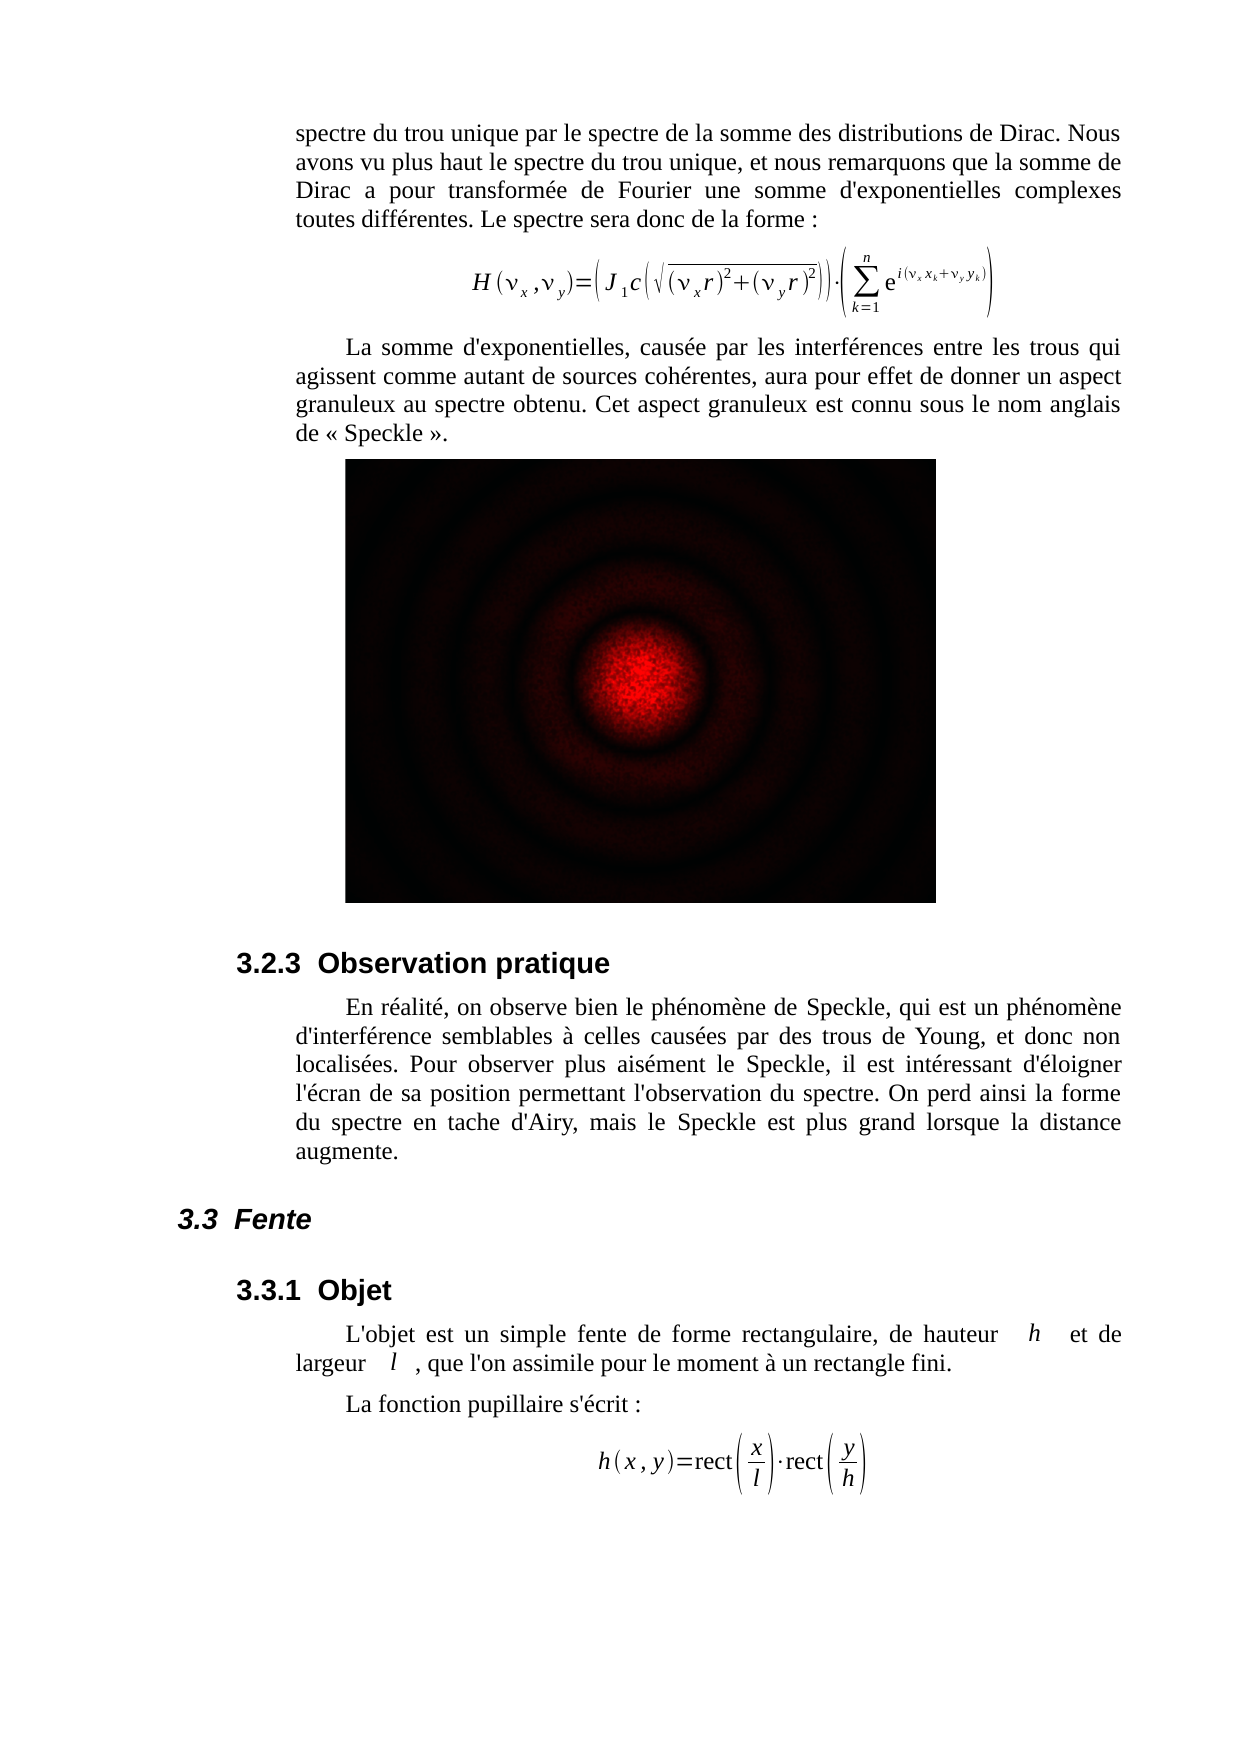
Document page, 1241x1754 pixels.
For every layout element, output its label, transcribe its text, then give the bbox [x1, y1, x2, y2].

text spectre du trou unique par le spectre de la somme des distributions de Dirac. Nous avons vu plus haut le spectre du trou unique, et nous remarquons que la somme de Dirac a pour transformée de Fourier une somme d'exponentielles complexes toutes différentes. Le spectre sera donc de la forme : [295, 118, 1122, 233]
subtitle Fente [177, 1202, 1122, 1236]
picture [345, 459, 936, 903]
text L'objet est un simple fente de forme rectangulaire, de hauteur et de largeur , que l'on assimile pour le moment à un rectangle fini. [295, 1319, 1122, 1377]
subtitle Observation pratique [236, 946, 1122, 979]
text La fonction pupillaire s'écrit : [295, 1389, 1122, 1418]
text En réalité, on observe bien le phénomène de Speckle, qui est un phénomène d'interférence semblables à celles causées par des trous de Young, et donc non localisées. Pour observer plus aisément le Speckle, il est intéressant d'éloigner l'écran de sa position permettant l'observation du spectre. On perd ainsi la forme du spectre en tache d'Airy, mais le Speckle est plus grand lorsque la distance augmente. [295, 992, 1122, 1164]
subtitle Objet [236, 1273, 1122, 1307]
text La somme d'exponentielles, causée par les interférences entre les trous qui agissent comme autant de sources cohérentes, aura pour effet de donner un aspect granuleux au spectre obtenu. Cet aspect granuleux est connu sous le nom anglais de « Speckle ». [295, 332, 1122, 447]
